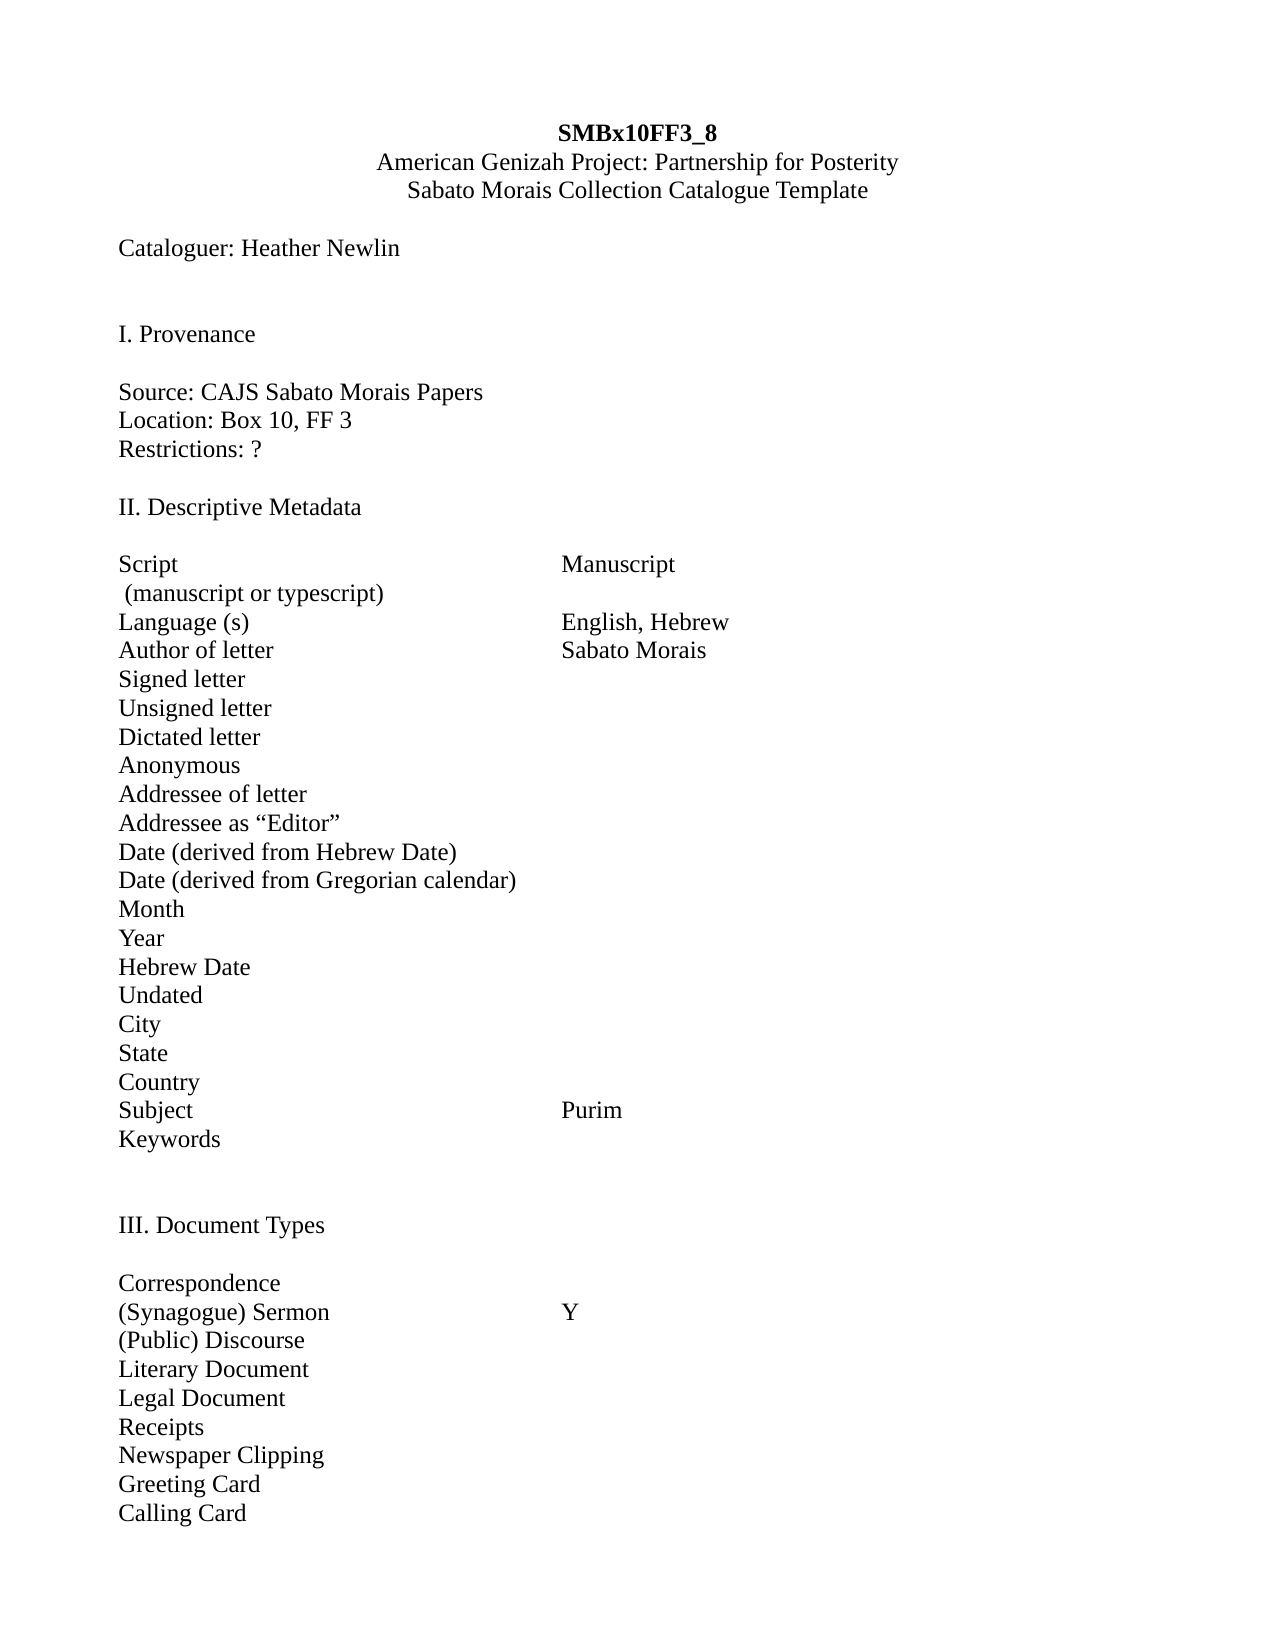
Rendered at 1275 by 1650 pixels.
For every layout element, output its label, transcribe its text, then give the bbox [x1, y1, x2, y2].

text Location: Box 10, FF 3 [118, 406, 1157, 434]
text Dictated letter [118, 722, 1157, 751]
text Unsigned letter [118, 693, 1157, 722]
text Sabato Morais Collection Catalogue Template [118, 176, 1157, 204]
text Hebrew Date [118, 952, 1157, 981]
text II. Descriptive Metadata [118, 492, 1157, 521]
text Addressee of letter [118, 779, 1157, 808]
text III. Document Types [118, 1211, 1157, 1239]
text Greeting Card [118, 1469, 1157, 1498]
text Month [118, 894, 1157, 923]
text Anonymous [118, 751, 1157, 779]
text Undated [118, 981, 1157, 1009]
text Subject Purim [118, 1096, 1157, 1124]
text (manuscript or typescript) [118, 578, 1157, 607]
text Keywords [118, 1124, 1157, 1153]
text Receipts [118, 1412, 1157, 1441]
text Script Manuscript [118, 549, 1157, 578]
text Addressee as “Editor” [118, 808, 1157, 837]
text Cataloguer: Heather Newlin [118, 233, 1157, 262]
text Calling Card [118, 1498, 1157, 1527]
text Country [118, 1067, 1157, 1096]
text (Synagogue) Sermon Y [118, 1297, 1157, 1326]
text Author of letter Sabato Morais [118, 636, 1157, 664]
text State [118, 1038, 1157, 1067]
text Restrictions: ? [118, 434, 1157, 463]
text City [118, 1009, 1157, 1038]
text Source: CAJS Sabato Morais Papers [118, 377, 1157, 406]
text Literary Document [118, 1354, 1157, 1383]
text Date (derived from Gregorian calendar) [118, 866, 1157, 894]
text Signed letter [118, 664, 1157, 693]
text Language (s) English, Hebrew [118, 607, 1157, 636]
text Correspondence [118, 1268, 1157, 1297]
text American Genizah Project: Partnership for Posterity [118, 147, 1157, 176]
text SMBx10FF3_8 [118, 118, 1157, 147]
text Year [118, 923, 1157, 952]
text Legal Document [118, 1383, 1157, 1412]
text Date (derived from Hebrew Date) [118, 837, 1157, 866]
text Newspaper Clipping [118, 1441, 1157, 1469]
text I. Provenance [118, 319, 1157, 348]
text (Public) Discourse [118, 1326, 1157, 1354]
